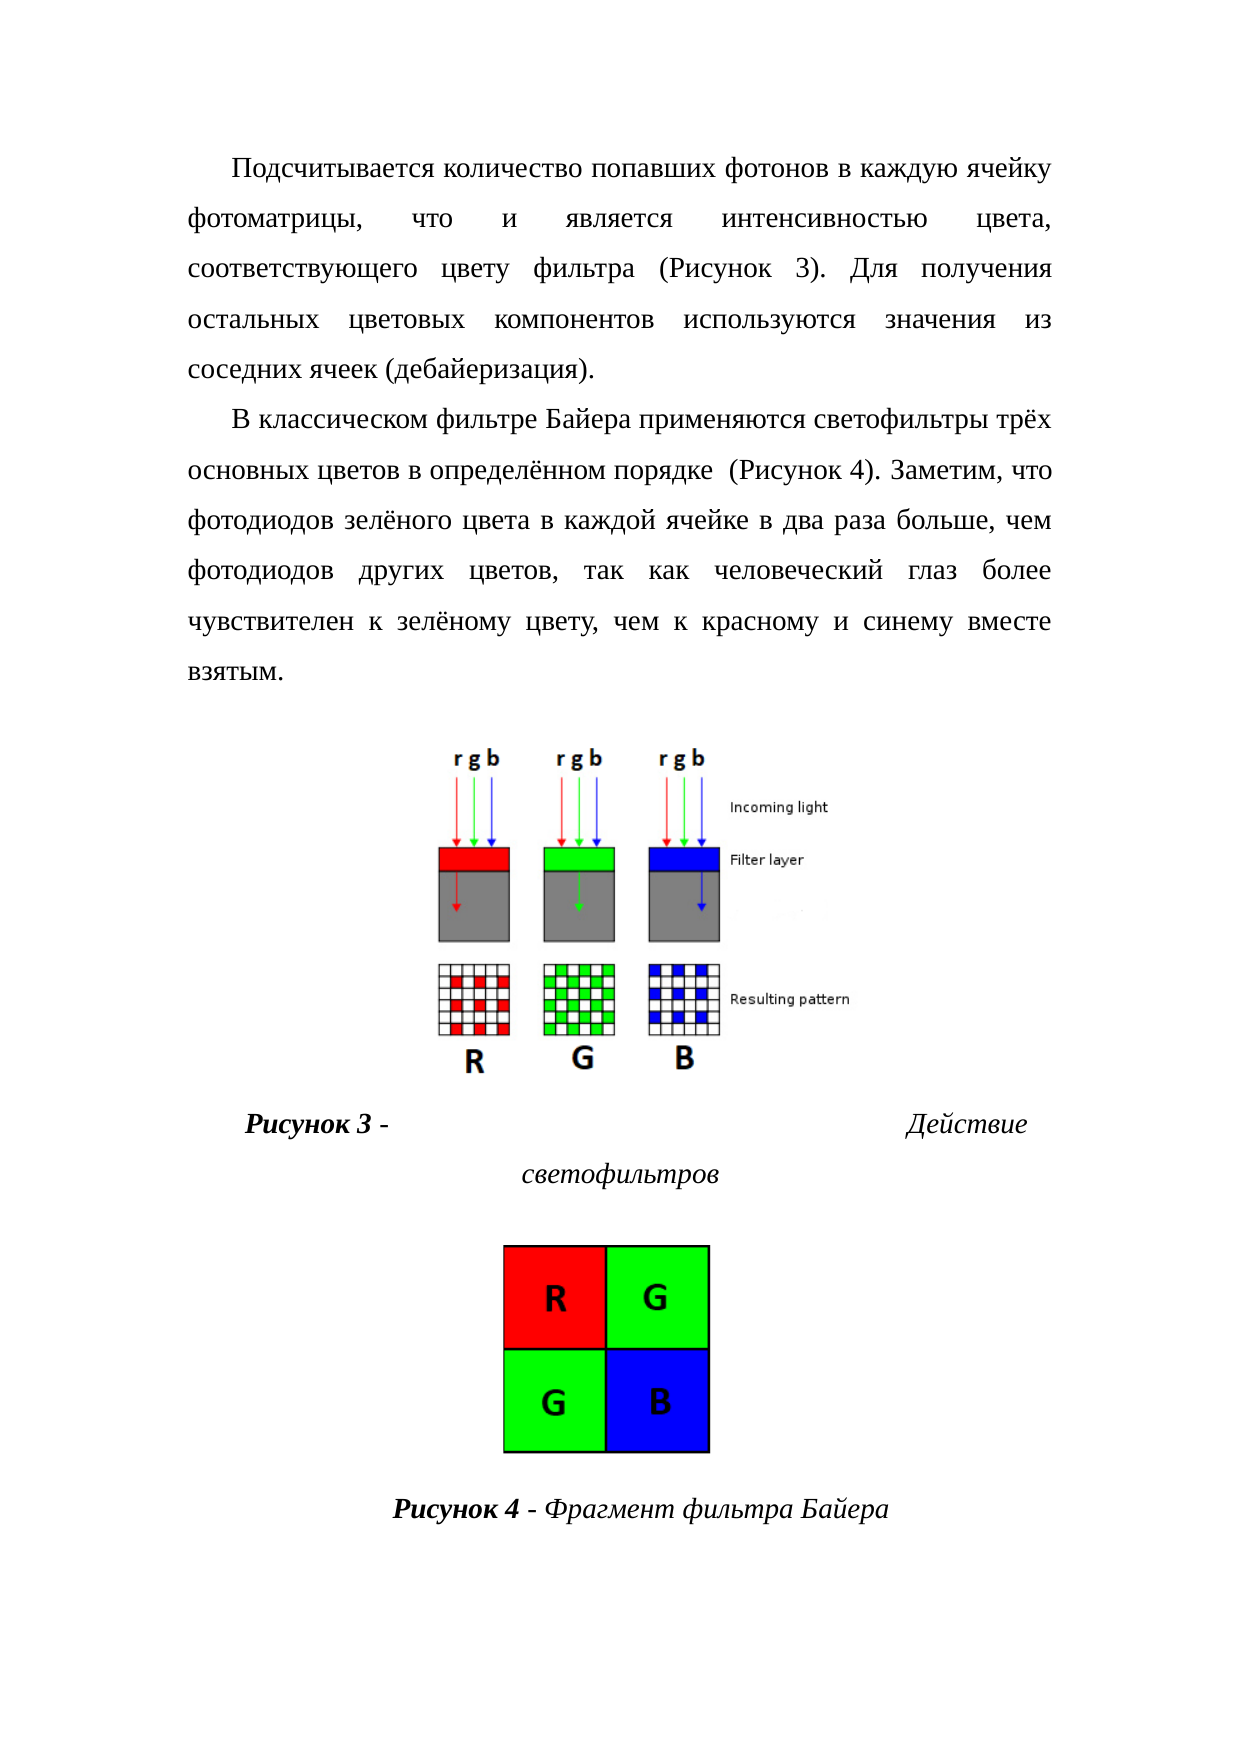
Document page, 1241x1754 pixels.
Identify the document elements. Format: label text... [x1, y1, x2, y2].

text Рисунок 3 - Действие светофильтров [187, 1106, 1053, 1190]
picture [437, 742, 864, 1092]
text В классическом фильтре Байера применяются светофильтры трёх основных цветов в определённом порядке (Рисунок 4). Заметим, что фотодиодов зелёного цвета в каждой ячейке в два раза больше, чем фотодиодов других цветов, так как человеческий глаз более чувствителен к зелёному цвету, чем к красному и синему вместе взятым. [187, 402, 1053, 687]
text Рисунок 4 - Фрагмент фильтра Байера [187, 1492, 1053, 1525]
picture [519, 1245, 714, 1456]
text Подсчитывается количество попавших фотонов в каждую ячейку фотоматрицы, что и является интенсивностью цвета, соответствующего цвету фильтра (Рисунок 3). Для получения остальных цветовых компонентов используются значения из соседних ячеек (дебайеризация). [187, 150, 1053, 385]
